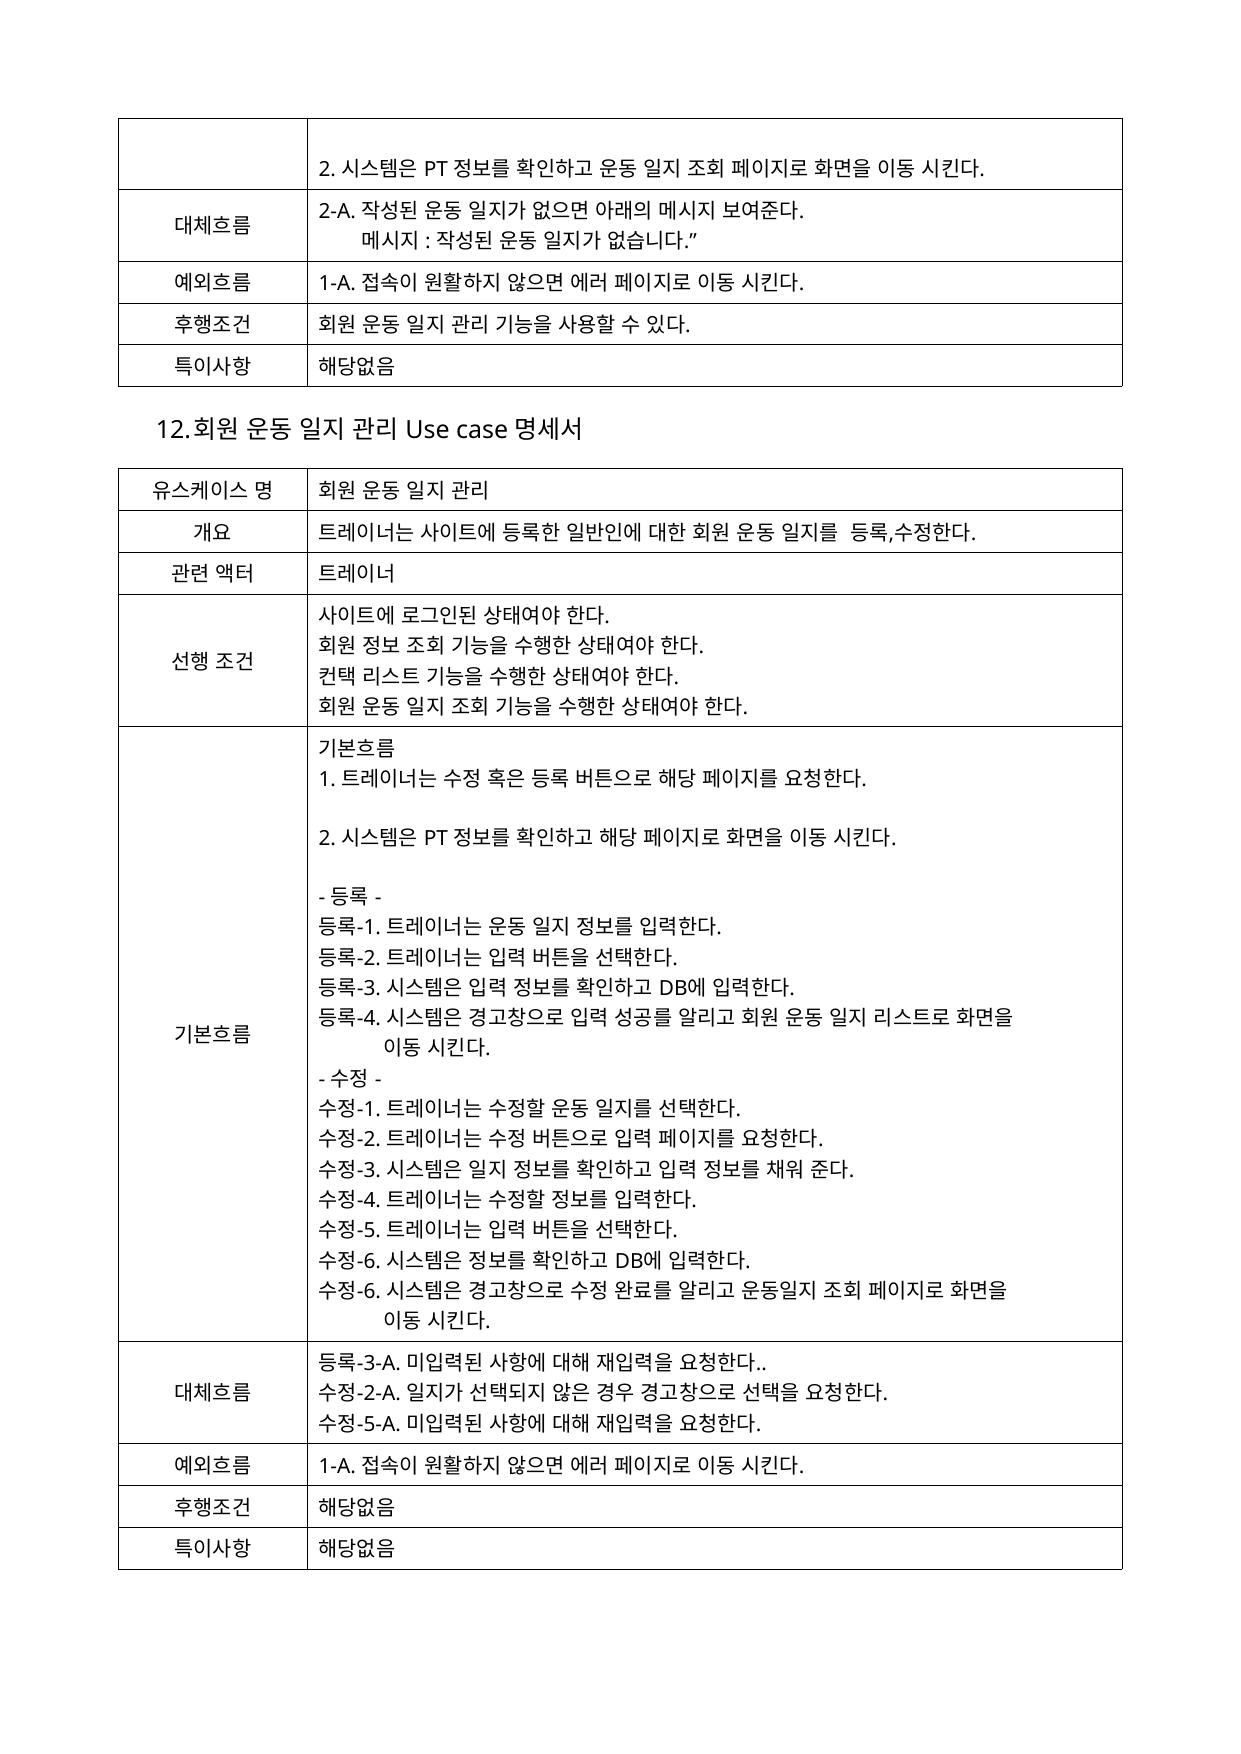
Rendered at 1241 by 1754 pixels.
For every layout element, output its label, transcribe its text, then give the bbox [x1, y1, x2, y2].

table_cell 해당없음 [308, 345, 1122, 386]
table_cell 특이사항 [119, 345, 307, 386]
list 회원 운동 일지 관리 Use case 명세서 [156, 409, 1122, 445]
table_cell 후행조건 [119, 304, 307, 344]
table_cell 1-A. 접속이 원활하지 않으면 에러 페이지로 이동 시킨다. [308, 262, 1122, 302]
table_header 유스케이스 명 [119, 469, 307, 510]
table_cell 후행조건 [119, 1486, 307, 1527]
table_cell 예외흐름 [119, 1444, 307, 1485]
table_cell 기본흐름 1. 트레이너는 수정 혹은 등록 버튼으로 해당 페이지를 요청한다. 2. 시스템은 PT 정보를 확인하고 해당 페이지로 화면을 이동 시킨다. - 등록 - 등록-1. 트레이너는 운동 일지 정보를 입력한다. 등록-2. 트레이너는 입력 버튼을 선택한다. 등록-3. 시스템은 입력 정보를 확인하고 DB에 입력한다. 등록-4. 시스템은 경고창으로 입력 성공를 알리고 회원 운동 일지 리스트로 화면을 이동 시킨다. - 수정 - 수정-1. 트레이너는 수정할 운동 일지를 선택한다. 수정-2. 트레이너는 수정 버튼으로 입력 페이지를 요청한다. 수정-3. 시스템은 일지 정보를 확인하고 입력 정보를 채워 준다. 수정-4. 트레이너는 수정할 정보를 입력한다. 수정-5. 트레이너는 입력 버튼을 선택한다. 수정-6. 시스템은 정보를 확인하고 DB에 입력한다. 수정-6. 시스템은 경고창으로 수정 완료를 알리고 운동일지 조회 페이지로 화면을 이동 시킨다. [308, 727, 1122, 1341]
table_cell 등록-3-A. 미입력된 사항에 대해 재입력을 요청한다.. 수정-2-A. 일지가 선택되지 않은 경우 경고창으로 선택을 요청한다. 수정-5-A. 미입력된 사항에 대해 재입력을 요청한다. [308, 1342, 1122, 1443]
table_cell [119, 119, 307, 188]
table_cell 1-A. 접속이 원활하지 않으면 에러 페이지로 이동 시킨다. [308, 1444, 1122, 1485]
table_cell 2-A. 작성된 운동 일지가 없으면 아래의 메시지 보여준다. 메시지 : 작성된 운동 일지가 없습니다.” [308, 190, 1122, 261]
table_cell 트레이너 [308, 553, 1122, 594]
table_cell 특이사항 [119, 1528, 307, 1569]
table_cell 관련 액터 [119, 553, 307, 594]
table_cell 선행 조건 [119, 595, 307, 726]
table_cell 대체흐름 [119, 1342, 307, 1443]
table_cell 해당없음 [308, 1486, 1122, 1527]
table_cell 대체흐름 [119, 190, 307, 261]
table_cell 트레이너는 사이트에 등록한 일반인에 대한 회원 운동 일지를 등록,수정한다. [308, 511, 1122, 552]
table_cell 개요 [119, 511, 307, 552]
table_cell 회원 운동 일지 관리 기능을 사용할 수 있다. [308, 304, 1122, 344]
table_cell 해당없음 [308, 1528, 1122, 1569]
table_cell 기본흐름 [119, 727, 307, 1341]
table_cell 예외흐름 [119, 262, 307, 302]
table_header 회원 운동 일지 관리 [308, 469, 1122, 510]
table_cell 2. 시스템은 PT 정보를 확인하고 운동 일지 조회 페이지로 화면을 이동 시킨다. [308, 119, 1122, 188]
table_cell 사이트에 로그인된 상태여야 한다. 회원 정보 조회 기능을 수행한 상태여야 한다. 컨택 리스트 기능을 수행한 상태여야 한다. 회원 운동 일지 조회 기능을 수행한 상태여야 한다. [308, 595, 1122, 726]
